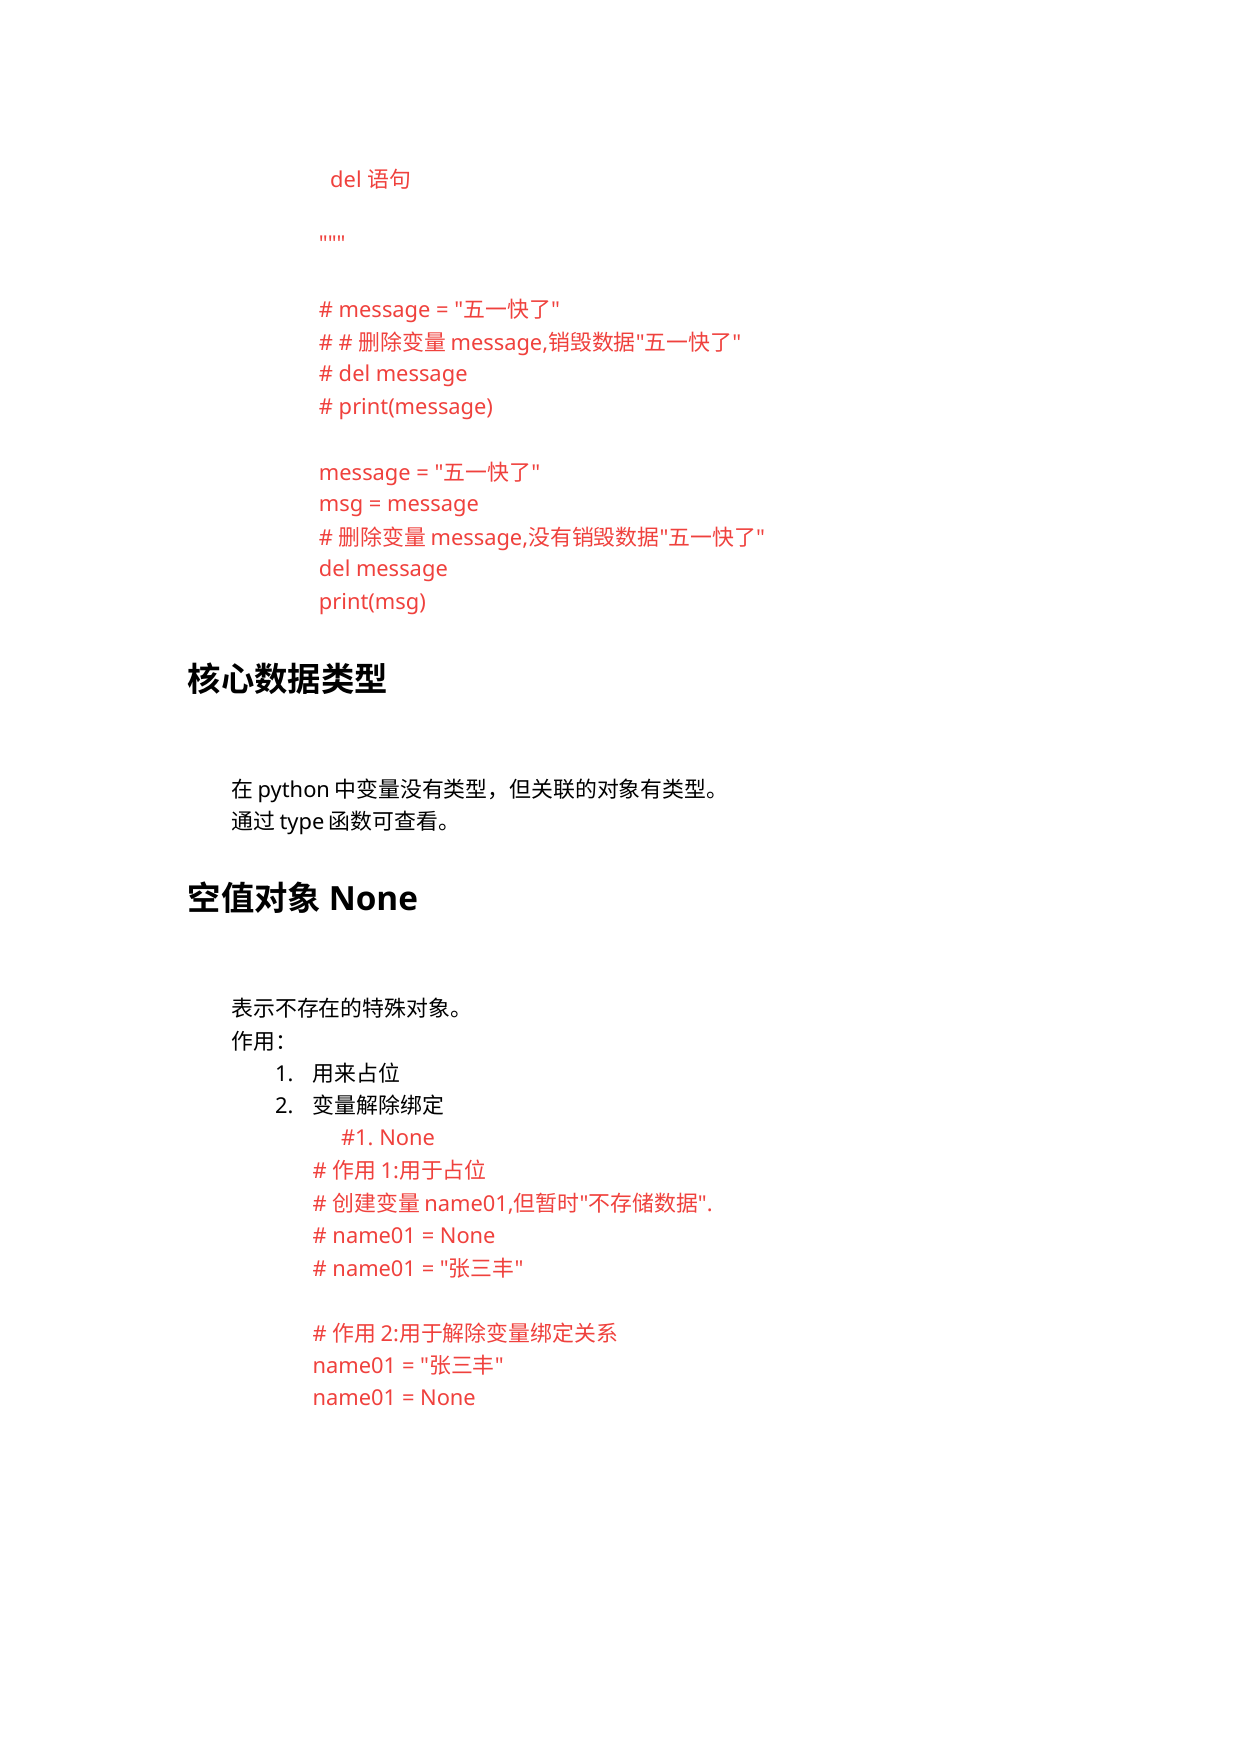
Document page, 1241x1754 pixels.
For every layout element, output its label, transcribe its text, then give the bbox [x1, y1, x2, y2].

list # name01 = "张三丰" [275, 1251, 1053, 1283]
list # print(message) [312, 389, 1053, 422]
list # del message [312, 357, 1053, 389]
list del 语句 [312, 162, 1053, 194]
list # 创建变量name01,但暂时"不存储数据". [275, 1186, 1053, 1218]
subtitle 空值对象 None [187, 863, 1053, 928]
list # message = "五一快了" [312, 292, 1053, 324]
list #1. None [275, 1121, 1053, 1153]
list name01 = "张三丰" [275, 1348, 1053, 1381]
list # name01 = None [275, 1218, 1053, 1251]
list # 删除变量message,没有销毁数据"五一快了" [312, 519, 1053, 552]
list 用来占位 [275, 1056, 1053, 1088]
text 通过type函数可查看。 [187, 804, 1053, 836]
list # 作用2:用于解除变量绑定关系 [275, 1316, 1053, 1348]
list # # 删除变量message,销毁数据"五一快了" [312, 324, 1053, 357]
list name01 = None [275, 1381, 1053, 1413]
list del message [312, 552, 1053, 584]
list """ [312, 227, 1053, 259]
list 变量解除绑定 [275, 1088, 1053, 1121]
text 在python中变量没有类型，但关联的对象有类型。 [187, 771, 1053, 804]
list # 作用1:用于占位 [275, 1153, 1053, 1186]
list msg = message [312, 487, 1053, 519]
text 表示不存在的特殊对象。 [187, 991, 1053, 1023]
text 作用： [187, 1023, 1053, 1056]
list message = "五一快了" [312, 454, 1053, 487]
list print(msg) [312, 584, 1053, 617]
subtitle 核心数据类型 [187, 644, 1053, 709]
